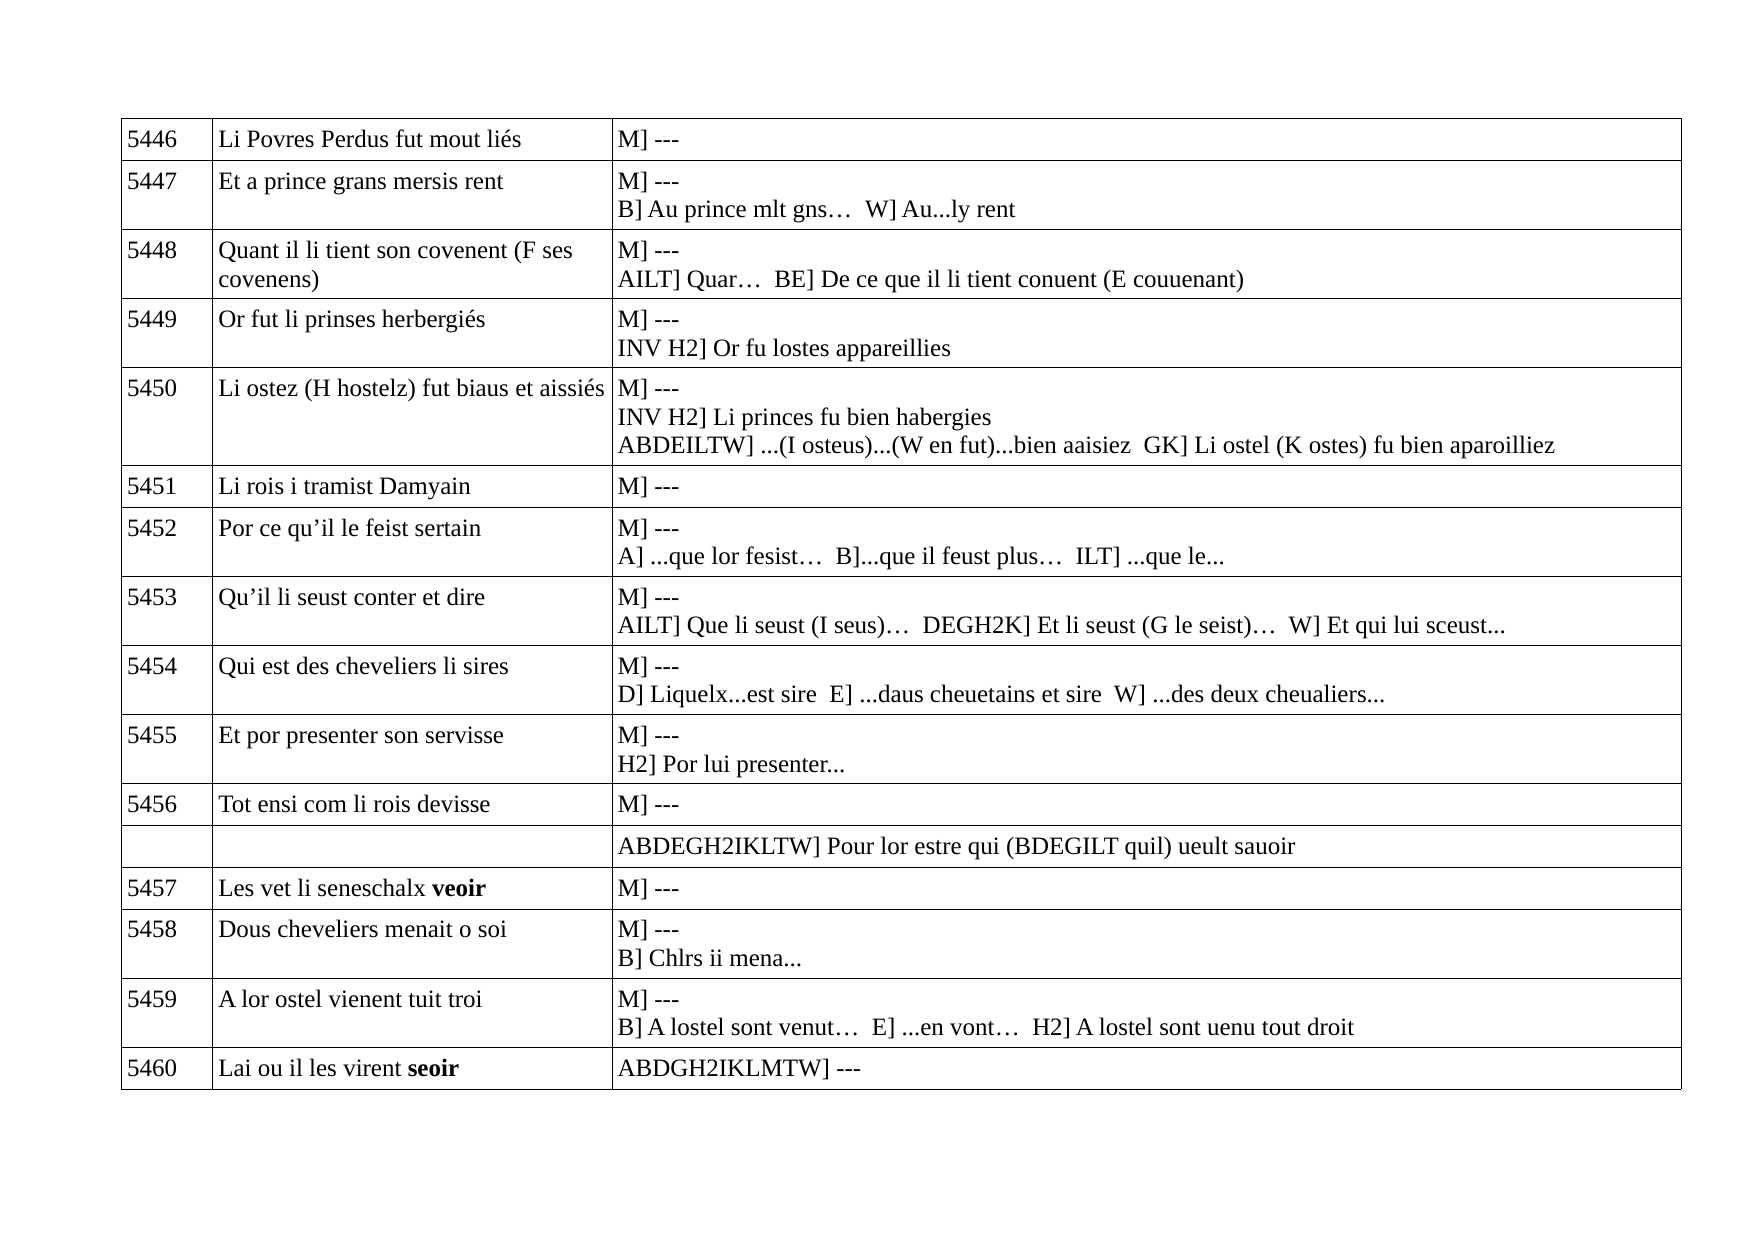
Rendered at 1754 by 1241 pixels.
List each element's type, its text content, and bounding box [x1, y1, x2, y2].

table_cell 5447 [122, 161, 212, 229]
table_cell Quant il li tient son covenent (F ses covenens) [213, 230, 612, 298]
table_cell M] --- INV H2] Li princes fu bien habergies ABDEILTW] ...(I osteus)...(W en fut)...bien aaisiez GK] Li ostel (K ostes) fu bien aparoilliez [613, 368, 1681, 465]
table_cell M] --- [613, 868, 1681, 909]
table_cell 5446 [122, 119, 212, 160]
table_cell M] --- B] Chlrs ii mena... [613, 910, 1681, 978]
table_cell A lor ostel vienent tuit troi [213, 979, 612, 1047]
table_cell M] --- D] Liquelx...est sire E] ...daus cheuetains et sire W] ...des deux cheualiers... [613, 646, 1681, 714]
table_cell 5448 [122, 230, 212, 298]
table_cell M] --- [613, 466, 1681, 507]
table_cell [122, 826, 212, 867]
table_cell Tot ensi com li rois devisse [213, 784, 612, 825]
table_cell Qu’il li seust conter et dire [213, 577, 612, 645]
table_cell M] --- [613, 784, 1681, 825]
table_cell 5453 [122, 577, 212, 645]
table_cell 5456 [122, 784, 212, 825]
table_cell Li rois i tramist Damyain [213, 466, 612, 507]
table_cell M] --- AILT] Que li seust (I seus)… DEGH2K] Et li seust (G le seist)… W] Et qui lui sceust... [613, 577, 1681, 645]
table_cell 5455 [122, 715, 212, 783]
table_cell Li ostez (H hostelz) fut biaus et aissiés [213, 368, 612, 465]
table_cell 5451 [122, 466, 212, 507]
table_cell 5458 [122, 910, 212, 978]
table_cell Les vet li seneschalx veoir [213, 868, 612, 909]
table_cell M] --- A] ...que lor fesist… B]...que il feust plus… ILT] ...que le... [613, 508, 1681, 576]
table_cell Qui est des cheveliers li sires [213, 646, 612, 714]
table_cell M] --- H2] Por lui presenter... [613, 715, 1681, 783]
table_cell 5450 [122, 368, 212, 465]
table_cell 5454 [122, 646, 212, 714]
table_cell 5452 [122, 508, 212, 576]
table_cell Or fut li prinses herbergiés [213, 299, 612, 367]
table_cell Por ce qu’il le feist sertain [213, 508, 612, 576]
table_cell 5457 [122, 868, 212, 909]
table_cell M] --- AILT] Quar… BE] De ce que il li tient conuent (E couuenant) [613, 230, 1681, 298]
table_cell Li Povres Perdus fut mout liés [213, 119, 612, 160]
table_cell M] --- B] A lostel sont venut… E] ...en vont… H2] A lostel sont uenu tout droit [613, 979, 1681, 1047]
table_cell Et a prince grans mersis rent [213, 161, 612, 229]
table_cell [213, 826, 612, 867]
table_cell 5460 [122, 1048, 212, 1089]
table_cell Dous cheveliers menait o soi [213, 910, 612, 978]
table_cell Et por presenter son servisse [213, 715, 612, 783]
table_cell 5449 [122, 299, 212, 367]
table_cell Lai ou il les virent seoir [213, 1048, 612, 1089]
table_cell ABDGH2IKLMTW] --- [613, 1048, 1681, 1089]
table_cell M] --- B] Au prince mlt gns… W] Au...ly rent [613, 161, 1681, 229]
table_cell M] --- INV H2] Or fu lostes appareillies [613, 299, 1681, 367]
table_cell 5459 [122, 979, 212, 1047]
table_cell ABDEGH2IKLTW] Pour lor estre qui (BDEGILT quil) ueult sauoir [613, 826, 1681, 867]
table_cell M] --- [613, 119, 1681, 160]
